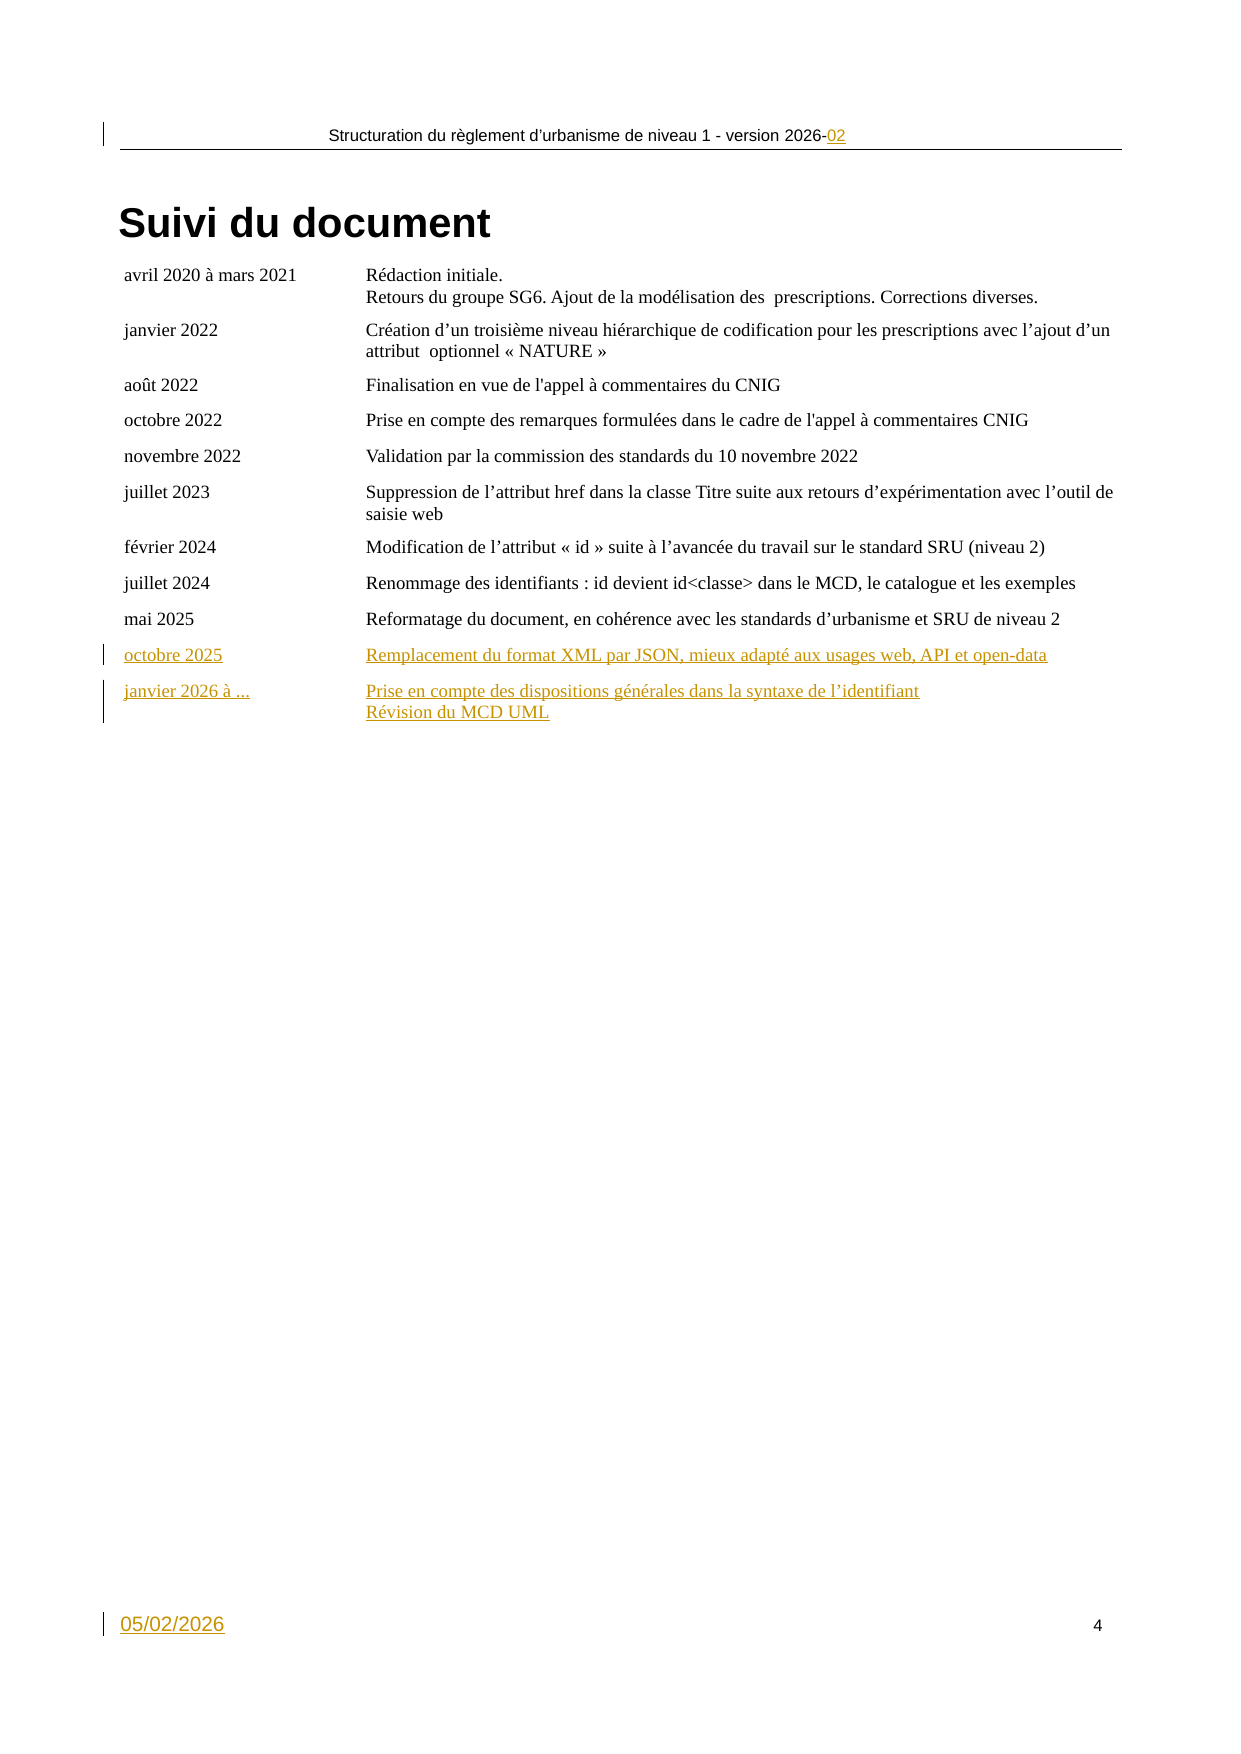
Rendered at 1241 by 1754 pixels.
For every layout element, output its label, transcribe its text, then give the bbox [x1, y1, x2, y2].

table_cell août 2022 [118, 368, 354, 404]
table_cell Renommage des identifiants : id devient id<classe> dans le MCD, le catalogue et les exemples [354, 566, 1122, 602]
table_cell novembre 2022 [118, 440, 354, 476]
table_cell Suppression de l’attribut href dans la classe Titre suite aux retours d’expérimentation avec l’outil de saisie web [354, 476, 1122, 530]
table_cell juillet 2023 [118, 476, 354, 530]
table_cell Reformatage du document, en cohérence avec les standards d’urbanisme et SRU de niveau 2 [354, 602, 1122, 638]
table_cell Prise en compte des dispositions générales dans la syntaxe de l’identifiant Révision du MCD UML [354, 674, 1122, 728]
table_cell Finalisation en vue de l'appel à commentaires du CNIG [354, 368, 1122, 404]
table_cell octobre 2022 [118, 404, 354, 439]
table_cell Prise en compte des remarques formulées dans le cadre de l'appel à commentaires CNIG [354, 404, 1122, 439]
table_cell janvier 2022 [118, 313, 354, 368]
table_cell Modification de l’attribut « id » suite à l’avancée du travail sur le standard SRU (niveau 2) [354, 530, 1122, 566]
text Suivi du document [118, 199, 1116, 247]
table_cell Création d’un troisième niveau hiérarchique de codification pour les prescriptions avec l’ajout d’un attribut optionnel « NATURE » [354, 313, 1122, 368]
table_cell octobre 2025 [118, 638, 354, 674]
table_cell mai 2025 [118, 602, 354, 638]
table_cell janvier 2026 à ... [118, 674, 354, 728]
table_cell février 2024 [118, 530, 354, 566]
table_cell juillet 2024 [118, 566, 354, 602]
table_cell Validation par la commission des standards du 10 novembre 2022 [354, 440, 1122, 476]
table_cell Remplacement du format XML par JSON, mieux adapté aux usages web, API et open-data [354, 638, 1122, 674]
table_header avril 2020 à mars 2021 [118, 259, 354, 313]
table_header Rédaction initiale. Retours du groupe SG6. Ajout de la modélisation des prescriptions. Corrections diverses. [354, 259, 1122, 313]
